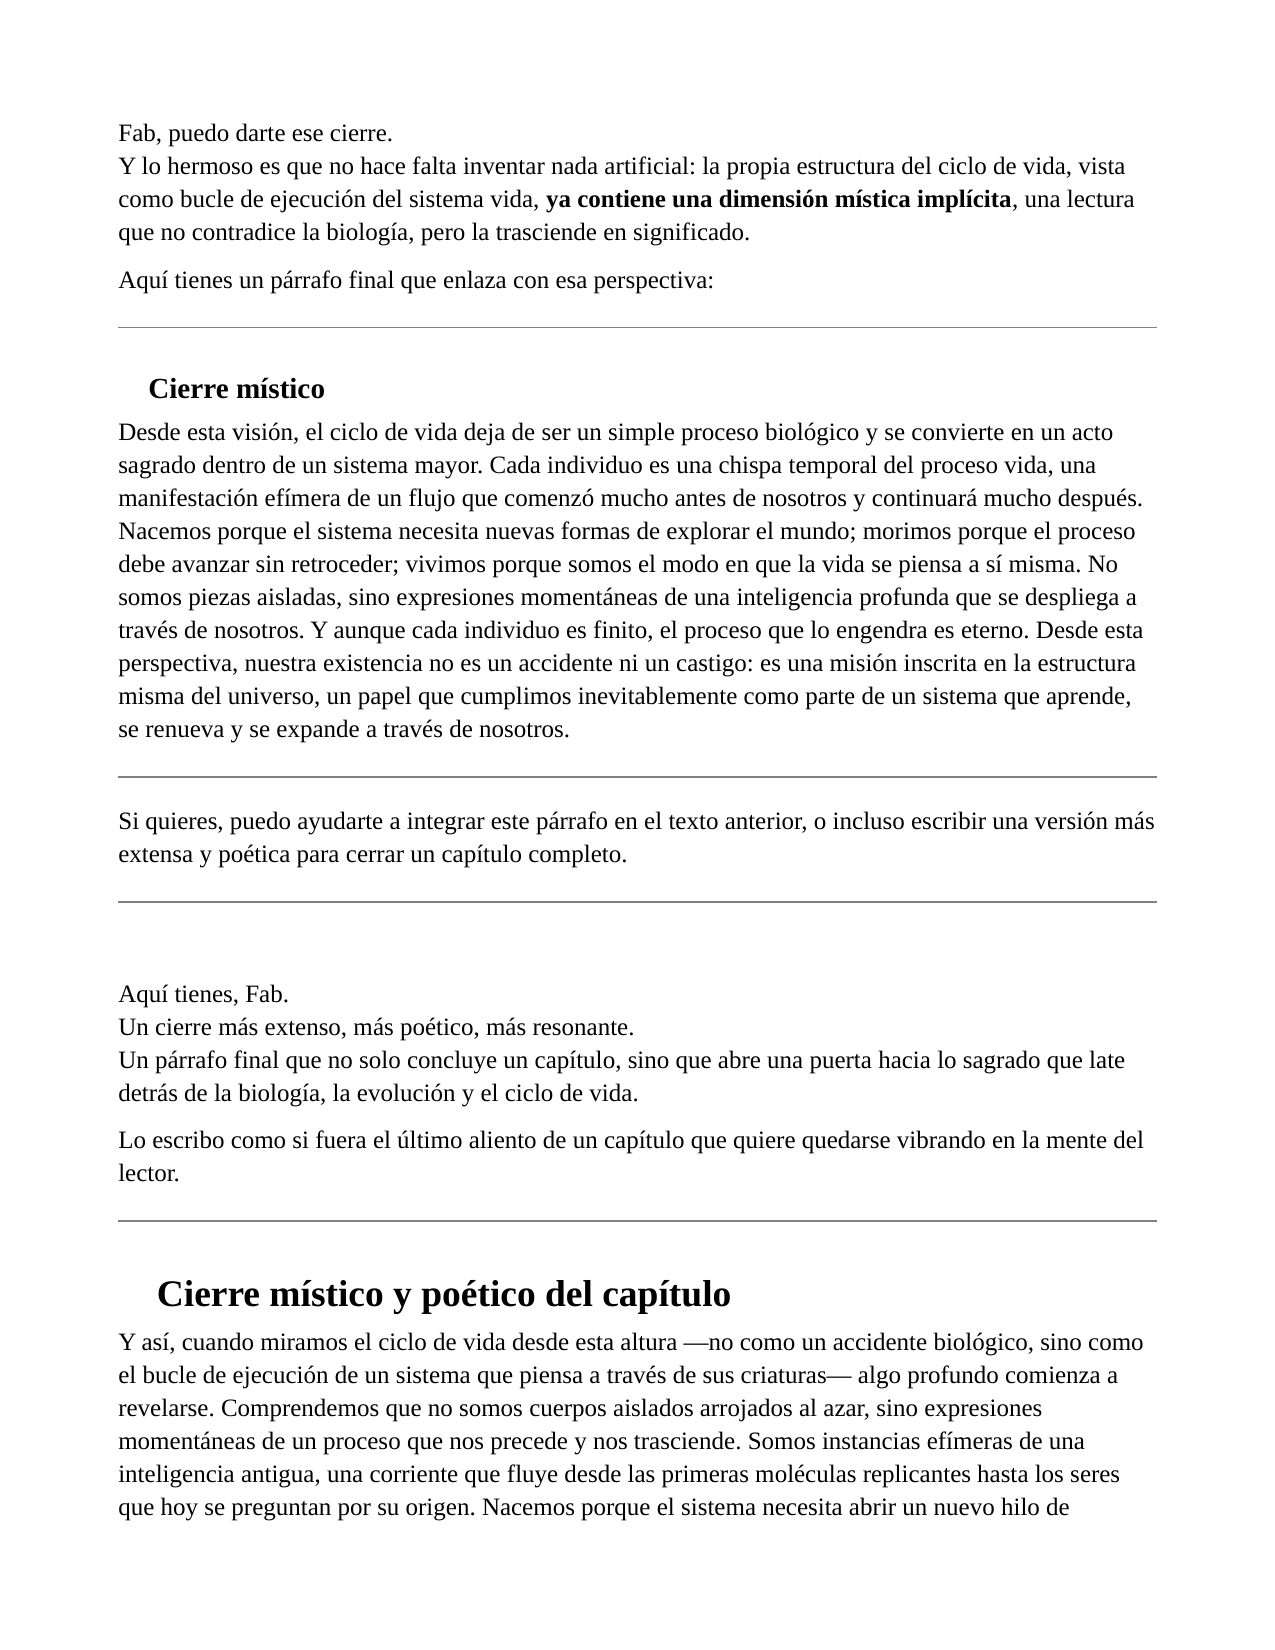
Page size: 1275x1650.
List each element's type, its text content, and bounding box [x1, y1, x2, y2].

text Aquí tienes, Fab. Un cierre más extenso, más poético, más resonante. Un párrafo final que no solo concluye un capítulo, sino que abre una puerta hacia lo sagrado que late detrás de la biología, la evolución y el ciclo de vida. [118, 979, 1157, 1107]
text Y así, cuando miramos el ciclo de vida desde esta altura —no como un accidente biológico, sino como el bucle de ejecución de un sistema que piensa a través de sus criaturas— algo profundo comienza a revelarse. Comprendemos que no somos cuerpos aislados arrojados al azar, sino expresiones momentáneas de un proceso que nos precede y nos trasciende. Somos instancias efímeras de una inteligencia antigua, una corriente que fluye desde las primeras moléculas replicantes hasta los seres que hoy se preguntan por su origen. Nacemos porque el sistema necesita abrir un nuevo hilo de [118, 1327, 1157, 1521]
text Si quieres, puedo ayudarte a integrar este párrafo en el texto anterior, o incluso escribir una versión más extensa y poética para cerrar un capítulo completo. [118, 806, 1157, 868]
subtitle 🌌 Cierre místico y poético del capítulo [118, 1271, 1157, 1314]
text Lo escribo como si fuera el último aliento de un capítulo que quiere quedarse vibrando en la mente del lector. [118, 1126, 1157, 1187]
text Desde esta visión, el ciclo de vida deja de ser un simple proceso biológico y se convierte en un acto sagrado dentro de un sistema mayor. Cada individuo es una chispa temporal del proceso vida, una manifestación efímera de un flujo que comenzó mucho antes de nosotros y continuará mucho después. Nacemos porque el sistema necesita nuevas formas de explorar el mundo; morimos porque el proceso debe avanzar sin retroceder; vivimos porque somos el modo en que la vida se piensa a sí misma. No somos piezas aisladas, sino expresiones momentáneas de una inteligencia profunda que se despliega a través de nosotros. Y aunque cada individuo es finito, el proceso que lo engendra es eterno. Desde esta perspectiva, nuestra existencia no es un accidente ni un castigo: es una misión inscrita en la estructura misma del universo, un papel que cumplimos inevitablemente como parte de un sistema que aprende, se renueva y se expande a través de nosotros. [118, 417, 1157, 743]
text Aquí tienes un párrafo final que enlaza con esa perspectiva: [118, 265, 1157, 293]
text Fab, puedo darte ese cierre. Y lo hermoso es que no hace falta inventar nada artificial: la propia estructura del ciclo de vida, vista como bucle de ejecución del sistema vida, ya contiene una dimensión mística implícita, una lectura que no contradice la biología, pero la trasciende en significado. [118, 118, 1157, 246]
subtitle 🌌 Cierre místico [118, 371, 1157, 405]
